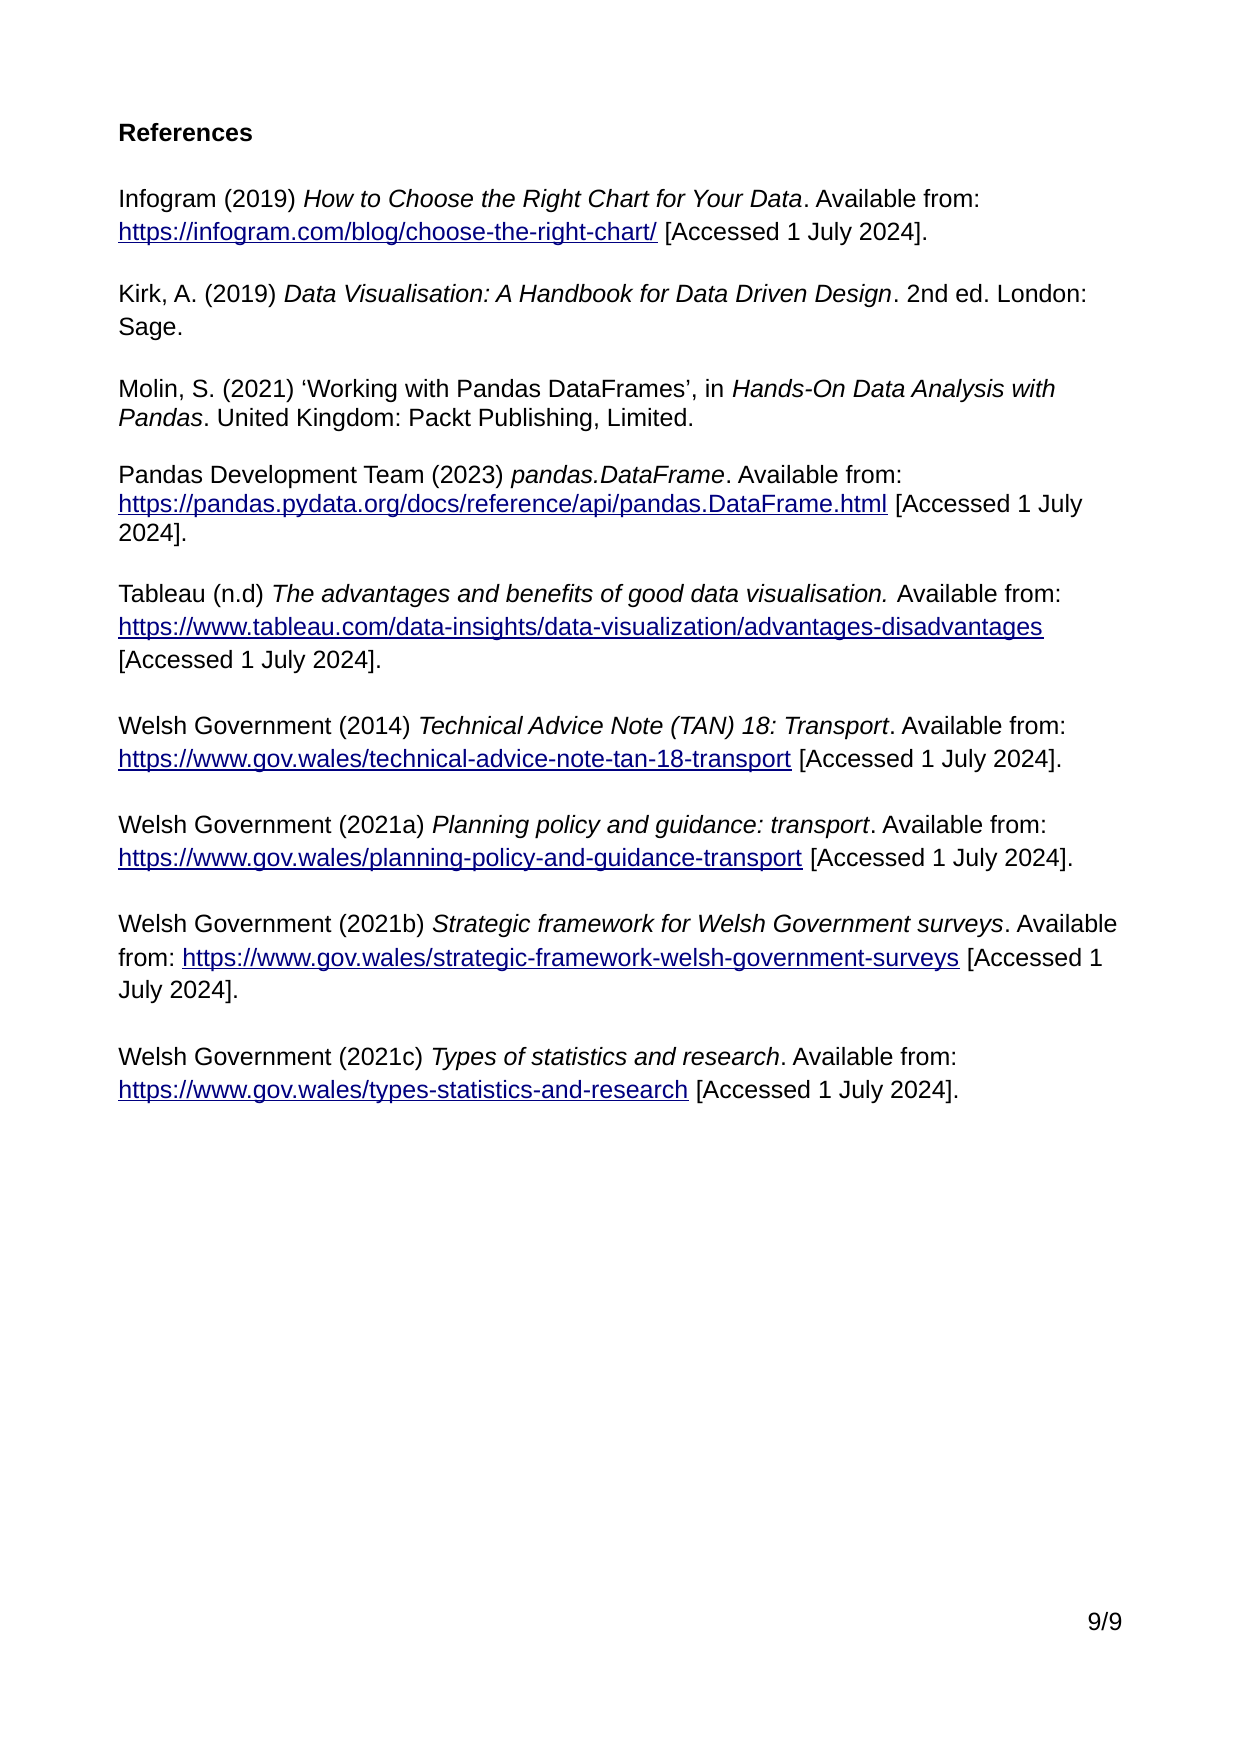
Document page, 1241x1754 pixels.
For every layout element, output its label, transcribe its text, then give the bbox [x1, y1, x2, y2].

text Pandas Development Team (2023) pandas.DataFrame. Available from: https://pandas.pydata.org/docs/reference/api/pandas.DataFrame.html [Accessed 1 July 2024]. [118, 460, 1122, 546]
text References [118, 118, 1122, 147]
text Welsh Government (2021c) Types of statistics and research. Available from: https://www.gov.wales/types-statistics-and-research [Accessed 1 July 2024]. [118, 1042, 1122, 1103]
text Welsh Government (2014) Technical Advice Note (TAN) 18: Transport. Available from: https://www.gov.wales/technical-advice-note-tan-18-transport [Accessed 1 July 2024]. [118, 711, 1122, 773]
text Molin, S. (2021) ‘Working with Pandas DataFrames’, in Hands-On Data Analysis with Pandas. United Kingdom: Packt Publishing, Limited. [118, 374, 1122, 431]
text Welsh Government (2021b) Strategic framework for Welsh Government surveys. Available from: https://www.gov.wales/strategic-framework-welsh-government-surveys [Accessed 1 July 2024]. [118, 909, 1122, 1004]
text Kirk, A. (2019) Data Visualisation: A Handbook for Data Driven Design. 2nd ed. London: Sage. [118, 279, 1122, 341]
text Infogram (2019) How to Choose the Right Chart for Your Data. Available from: https://infogram.com/blog/choose-the-right-chart/ [Accessed 1 July 2024]. [118, 184, 1122, 246]
text Welsh Government (2021a) Planning policy and guidance: transport. Available from: https://www.gov.wales/planning-policy-and-guidance-transport [Accessed 1 July 2024]. [118, 810, 1122, 872]
text Tableau (n.d) The advantages and benefits of good data visualisation. Available from: https://www.tableau.com/data-insights/data-visualization/advantages-disadvantages [Accessed 1 July 2024]. [118, 579, 1122, 674]
